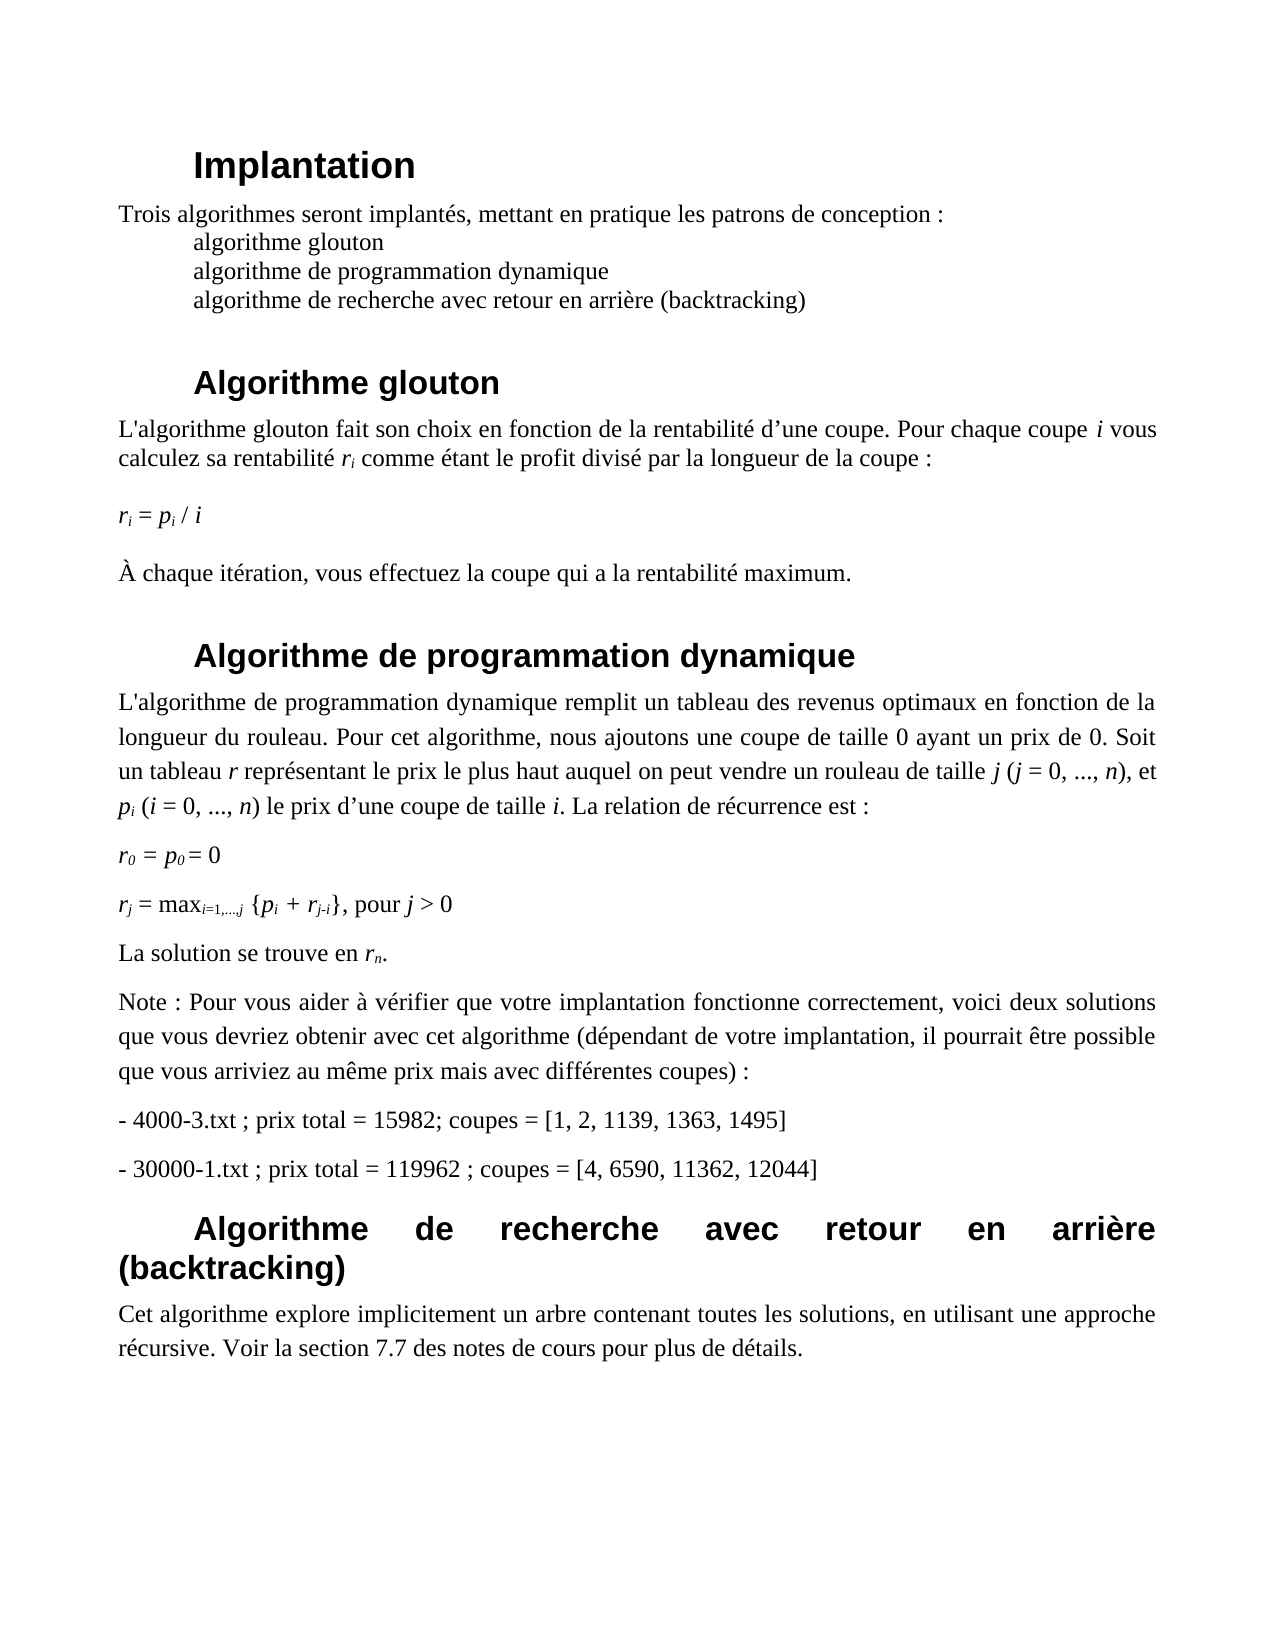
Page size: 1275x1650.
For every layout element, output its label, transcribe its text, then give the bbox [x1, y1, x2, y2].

text La solution se trouve en rn. [118, 938, 1157, 967]
text L'algorithme de programmation dynamique remplit un tableau des revenus optimaux en fonction de la longueur du rouleau. Pour cet algorithme, nous ajoutons une coupe de taille 0 ayant un prix de 0. Soit un tableau r représentant le prix le plus haut auquel on peut vendre un rouleau de taille j (j = 0, ..., n), et pi (i = 0, ..., n) le prix d’une coupe de taille i. La relation de récurrence est : [118, 687, 1157, 819]
subtitle Algorithme de programmation dynamique [118, 636, 1157, 675]
subtitle Algorithme de recherche avec retour en arrière (backtracking) [118, 1209, 1157, 1286]
text Note : Pour vous aider à vérifier que votre implantation fonctionne correctement, voici deux solutions que vous devriez obtenir avec cet algorithme (dépendant de votre implantation, il pourrait être possible que vous arriviez au même prix mais avec différentes coupes) : [118, 987, 1157, 1085]
list algorithme de recherche avec retour en arrière (backtracking) [156, 285, 1157, 314]
text Cet algorithme explore implicitement un arbre contenant toutes les solutions, en utilisant une approche récursive. Voir la section 7.7 des notes de cours pour plus de détails. [118, 1299, 1157, 1362]
text r0 = p0 = 0 [118, 840, 1157, 868]
list algorithme de programmation dynamique [156, 256, 1157, 285]
text rj = maxi=1,...,j {pi + rj-i}, pour j > 0 [118, 889, 1157, 918]
subtitle Implantation [118, 143, 1157, 186]
text À chaque itération, vous effectuez la coupe qui a la rentabilité maximum. [118, 558, 1157, 587]
text - 4000-3.txt ; prix total = 15982; coupes = [1, 2, 1139, 1363, 1495] [118, 1105, 1157, 1134]
text - 30000-1.txt ; prix total = 119962 ; coupes = [4, 6590, 11362, 12044] [118, 1154, 1157, 1183]
list algorithme glouton [156, 227, 1157, 256]
subtitle Algorithme glouton [118, 363, 1157, 402]
text Trois algorithmes seront implantés, mettant en pratique les patrons de conception : [118, 199, 1157, 227]
text ri = pi / i [118, 501, 1157, 529]
text L'algorithme glouton fait son choix en fonction de la rentabilité d’une coupe. Pour chaque coupe i vous calculez sa rentabilité ri comme étant le profit divisé par la longueur de la coupe : [118, 414, 1157, 472]
